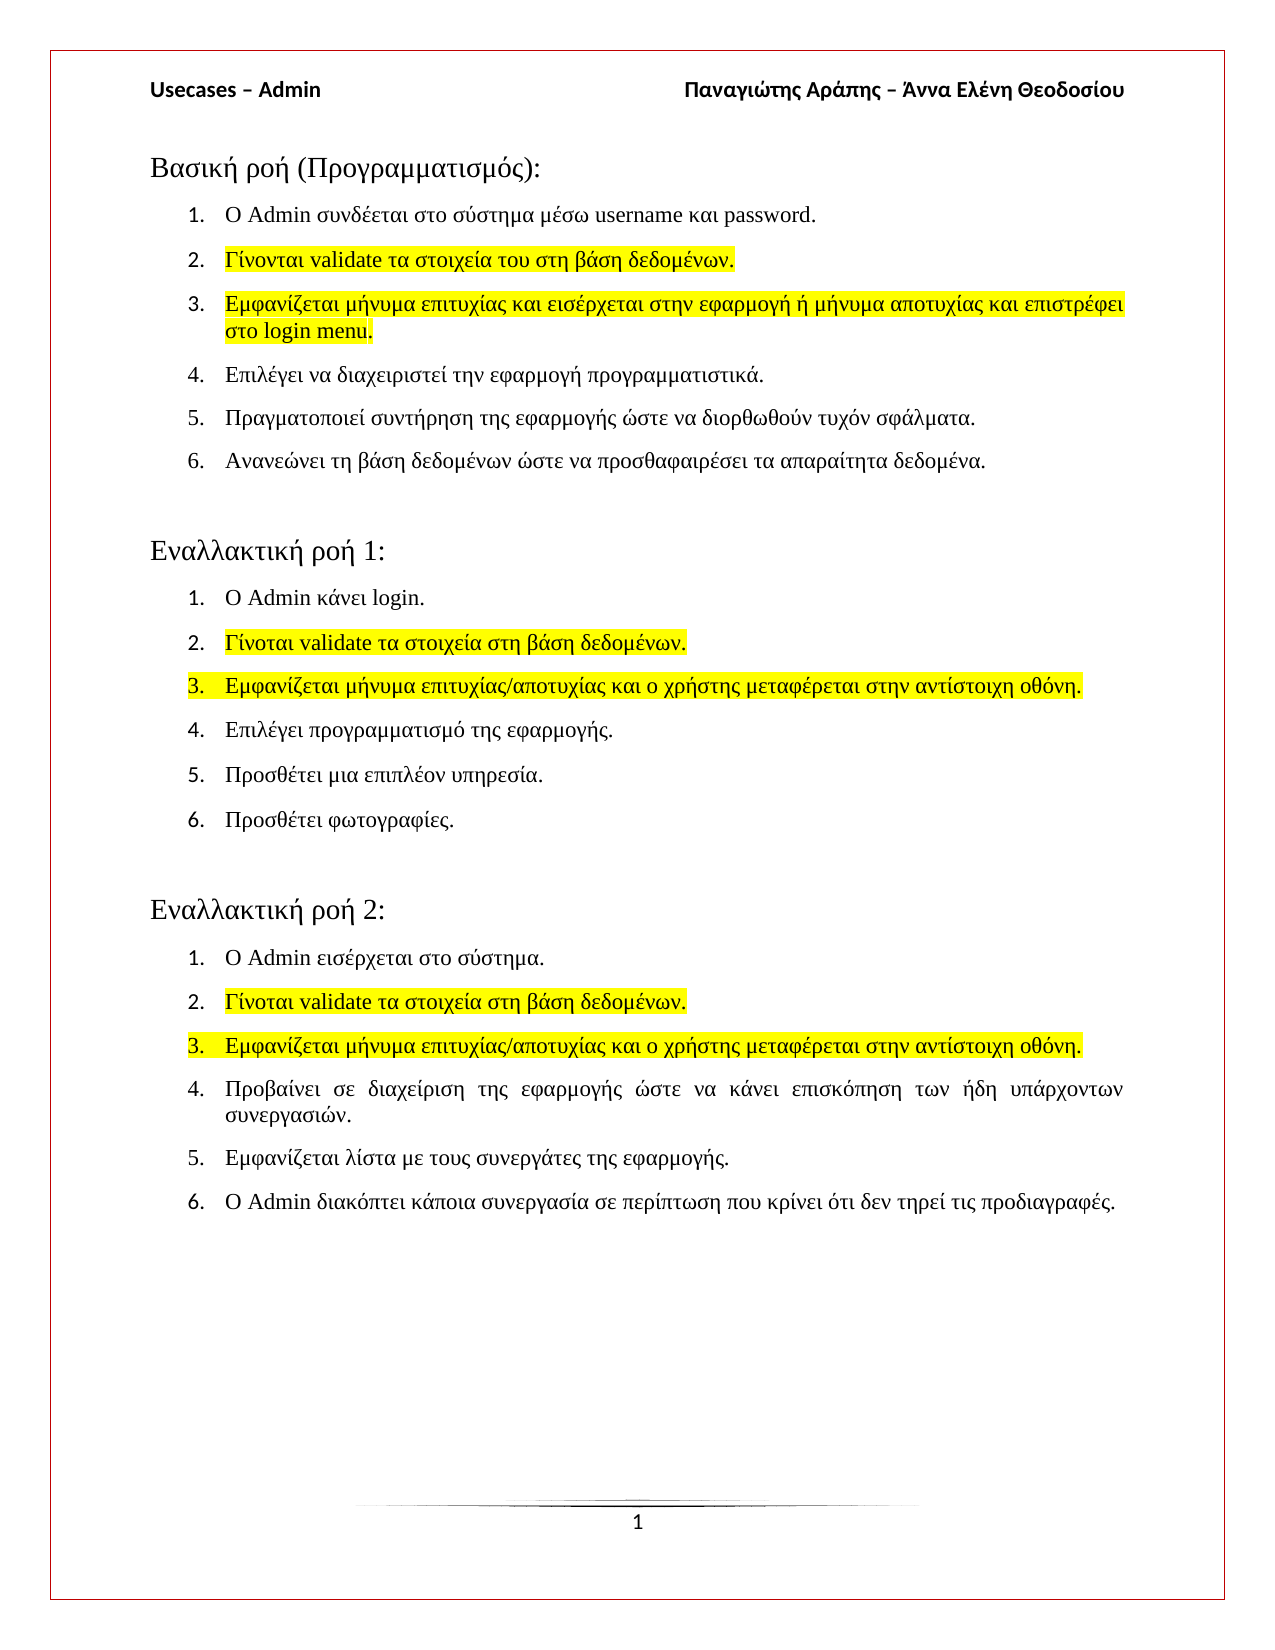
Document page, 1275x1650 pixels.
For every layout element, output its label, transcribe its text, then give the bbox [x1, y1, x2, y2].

list Ο Admin κάνει login. [187, 583, 1125, 611]
list Ο Admin συνδέεται στο σύστημα μέσω username και password. [187, 200, 1125, 228]
text Βασική ροή (Προγραμματισμός): [150, 150, 1125, 183]
list Εμφανίζεται μήνυμα επιτυχίας/αποτυχίας και ο χρήστης μεταφέρεται στην αντίστοιχη οθόνη. [187, 672, 1125, 699]
list Γίνοται validate τα στοιχεία στη βάση δεδομένων. [187, 987, 1125, 1015]
list Εμφανίζεται μήνυμα επιτυχίας και εισέρχεται στην εφαρμογή ή μήνυμα αποτυχίας και επιστρέφει στο login menu. [187, 289, 1125, 344]
list Ο Admin εισέρχεται στο σύστημα. [187, 943, 1125, 971]
text Εναλλακτική ροή 1: [150, 533, 1125, 566]
list Προσθέτει μια επιπλέον υπηρεσία. [187, 760, 1125, 788]
list Επιλέγει προγραμματισμό της εφαρμογής. [187, 715, 1125, 743]
list Γίνονται validate τα στοιχεία του στη βάση δεδομένων. [187, 245, 1125, 273]
list Ο Admin διακόπτει κάποια συνεργασία σε περίπτωση που κρίνει ότι δεν τηρεί τις προδιαγραφές. [187, 1187, 1125, 1215]
list Εμφανίζεται μήνυμα επιτυχίας/αποτυχίας και ο χρήστης μεταφέρεται στην αντίστοιχη οθόνη. [187, 1032, 1125, 1058]
list Εμφανίζεται λίστα με τους συνεργάτες της εφαρμογής. [187, 1144, 1125, 1171]
list Γίνοται validate τα στοιχεία στη βάση δεδομένων. [187, 628, 1125, 656]
list Επιλέγει να διαχειριστεί την εφαρμογή προγραμματιστικά. [187, 361, 1125, 387]
list Πραγματοποιεί συντήρηση της εφαρμογής ώστε να διορθωθούν τυχόν σφάλματα. [187, 404, 1125, 430]
list Ανανεώνει τη βάση δεδομένων ώστε να προσθαφαιρέσει τα απαραίτητα δεδομένα. [187, 447, 1125, 473]
text Εναλλακτική ροή 2: [150, 892, 1125, 926]
list Προβαίνει σε διαχείριση της εφαρμογής ώστε να κάνει επισκόπηση των ήδη υπάρχοντων συνεργασιών. [187, 1075, 1125, 1128]
list Προσθέτει φωτογραφίες. [187, 805, 1125, 833]
